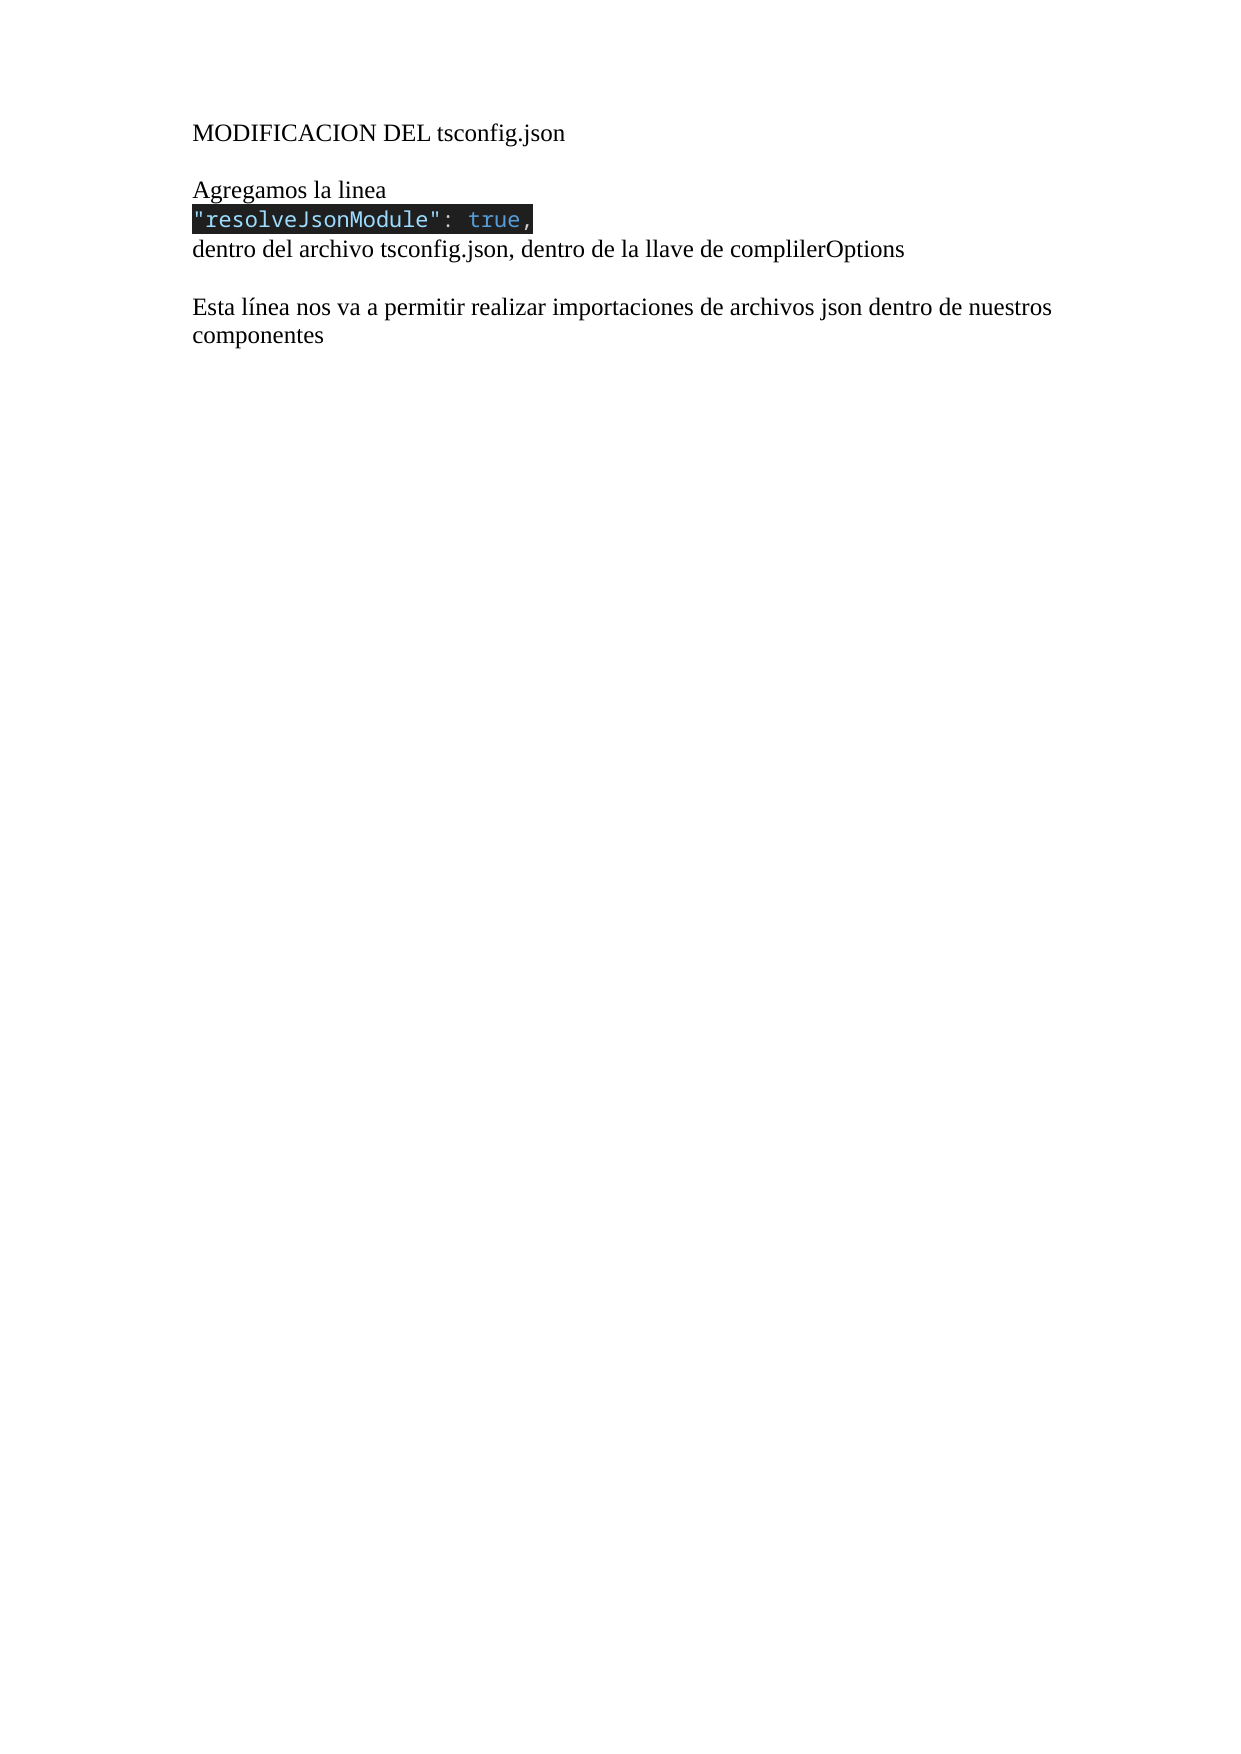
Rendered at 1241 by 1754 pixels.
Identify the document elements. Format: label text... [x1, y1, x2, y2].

text Esta línea nos va a permitir realizar importaciones de archivos json dentro de nuestros componentes [192, 292, 1122, 349]
text Agregamos la linea [192, 176, 1122, 204]
text "resolveJsonModule": true, [192, 204, 1122, 234]
text MODIFICACION DEL tsconfig.json [192, 118, 1122, 147]
text dentro del archivo tsconfig.json, dentro de la llave de complilerOptions [192, 234, 1122, 263]
